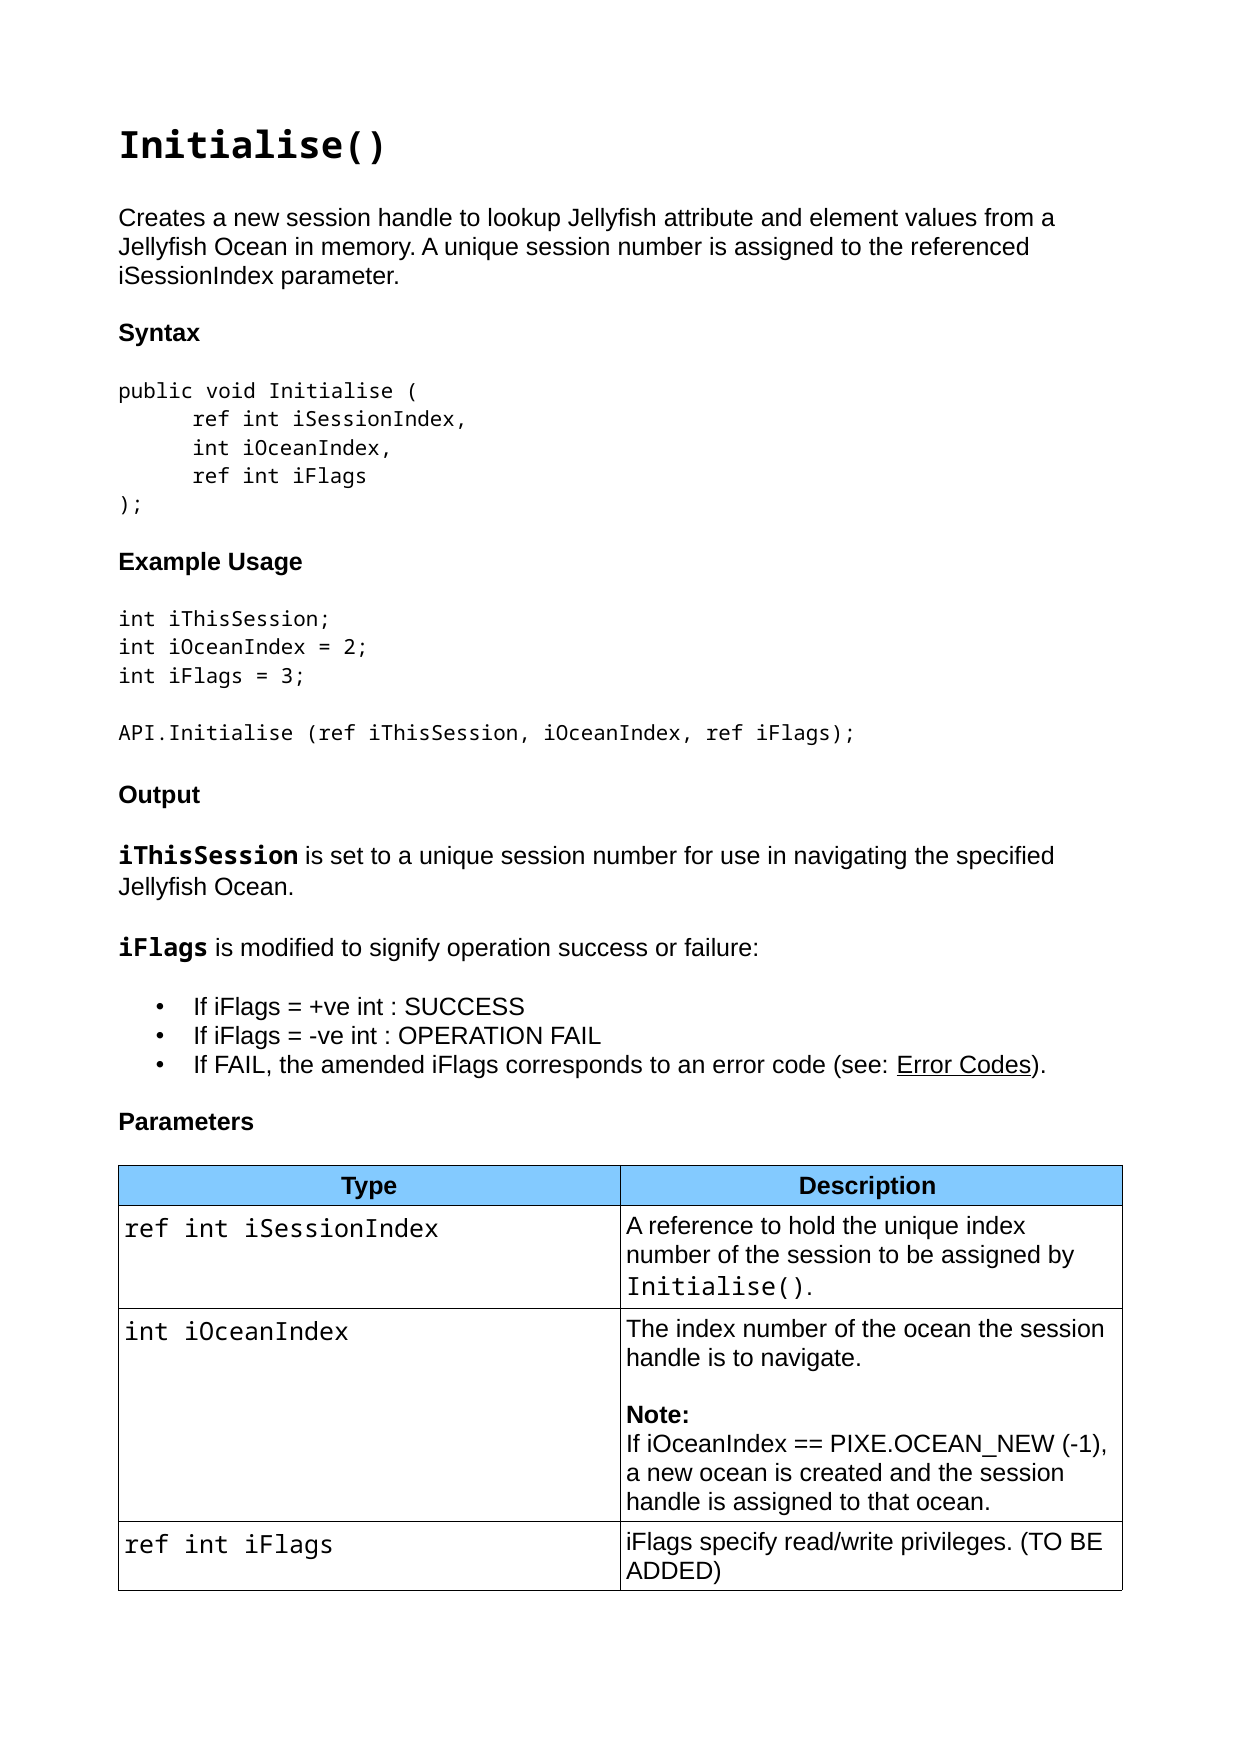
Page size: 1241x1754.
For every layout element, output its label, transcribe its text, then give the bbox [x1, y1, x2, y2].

text iThisSession is set to a unique session number for use in navigating the specified Jellyfish Ocean. [118, 838, 1122, 900]
list If iFlags = +ve int : SUCCESS [156, 992, 1122, 1021]
text API.Initialise (ref iThisSession, iOceanIndex, ref iFlags); [118, 718, 1122, 746]
text Syntax [118, 318, 1122, 347]
table_cell ref int iFlags [119, 1522, 620, 1590]
text Initialise() [118, 118, 1122, 169]
text iFlags is modified to signify operation success or failure: [118, 929, 1122, 963]
text int iOceanIndex, [118, 433, 1122, 461]
text Parameters [118, 1107, 1122, 1136]
table_cell The index number of the ocean the session handle is to navigate. Note: If iOceanIndex == PIXE.OCEAN_NEW (-1), a new ocean is created and the session handle is assigned to that ocean. [621, 1309, 1122, 1521]
list If FAIL, the amended iFlags corresponds to an error code (see: Error Codes). [156, 1050, 1122, 1078]
text public void Initialise ( [118, 376, 1122, 404]
table_cell iFlags specify read/write privileges. (TO BE ADDED) [621, 1522, 1122, 1590]
text Creates a new session handle to lookup Jellyfish attribute and element values from a Jellyfish Ocean in memory. A unique session number is assigned to the referenced iSessionIndex parameter. [118, 203, 1122, 289]
text int iOceanIndex = 2; [118, 632, 1122, 661]
table_cell A reference to hold the unique index number of the session to be assigned by Initialise(). [621, 1206, 1122, 1308]
text ref int iSessionIndex, [118, 404, 1122, 433]
table_cell int iOceanIndex [119, 1309, 620, 1521]
text Example Usage [118, 547, 1122, 575]
text int iThisSession; [118, 604, 1122, 632]
list If iFlags = -ve int : OPERATION FAIL [156, 1021, 1122, 1050]
text int iFlags = 3; [118, 661, 1122, 689]
table_cell ref int iSessionIndex [119, 1206, 620, 1308]
table_header Type [119, 1166, 620, 1205]
text ref int iFlags [118, 461, 1122, 489]
text ); [118, 489, 1122, 518]
table_header Description [621, 1166, 1122, 1205]
text Output [118, 780, 1122, 809]
